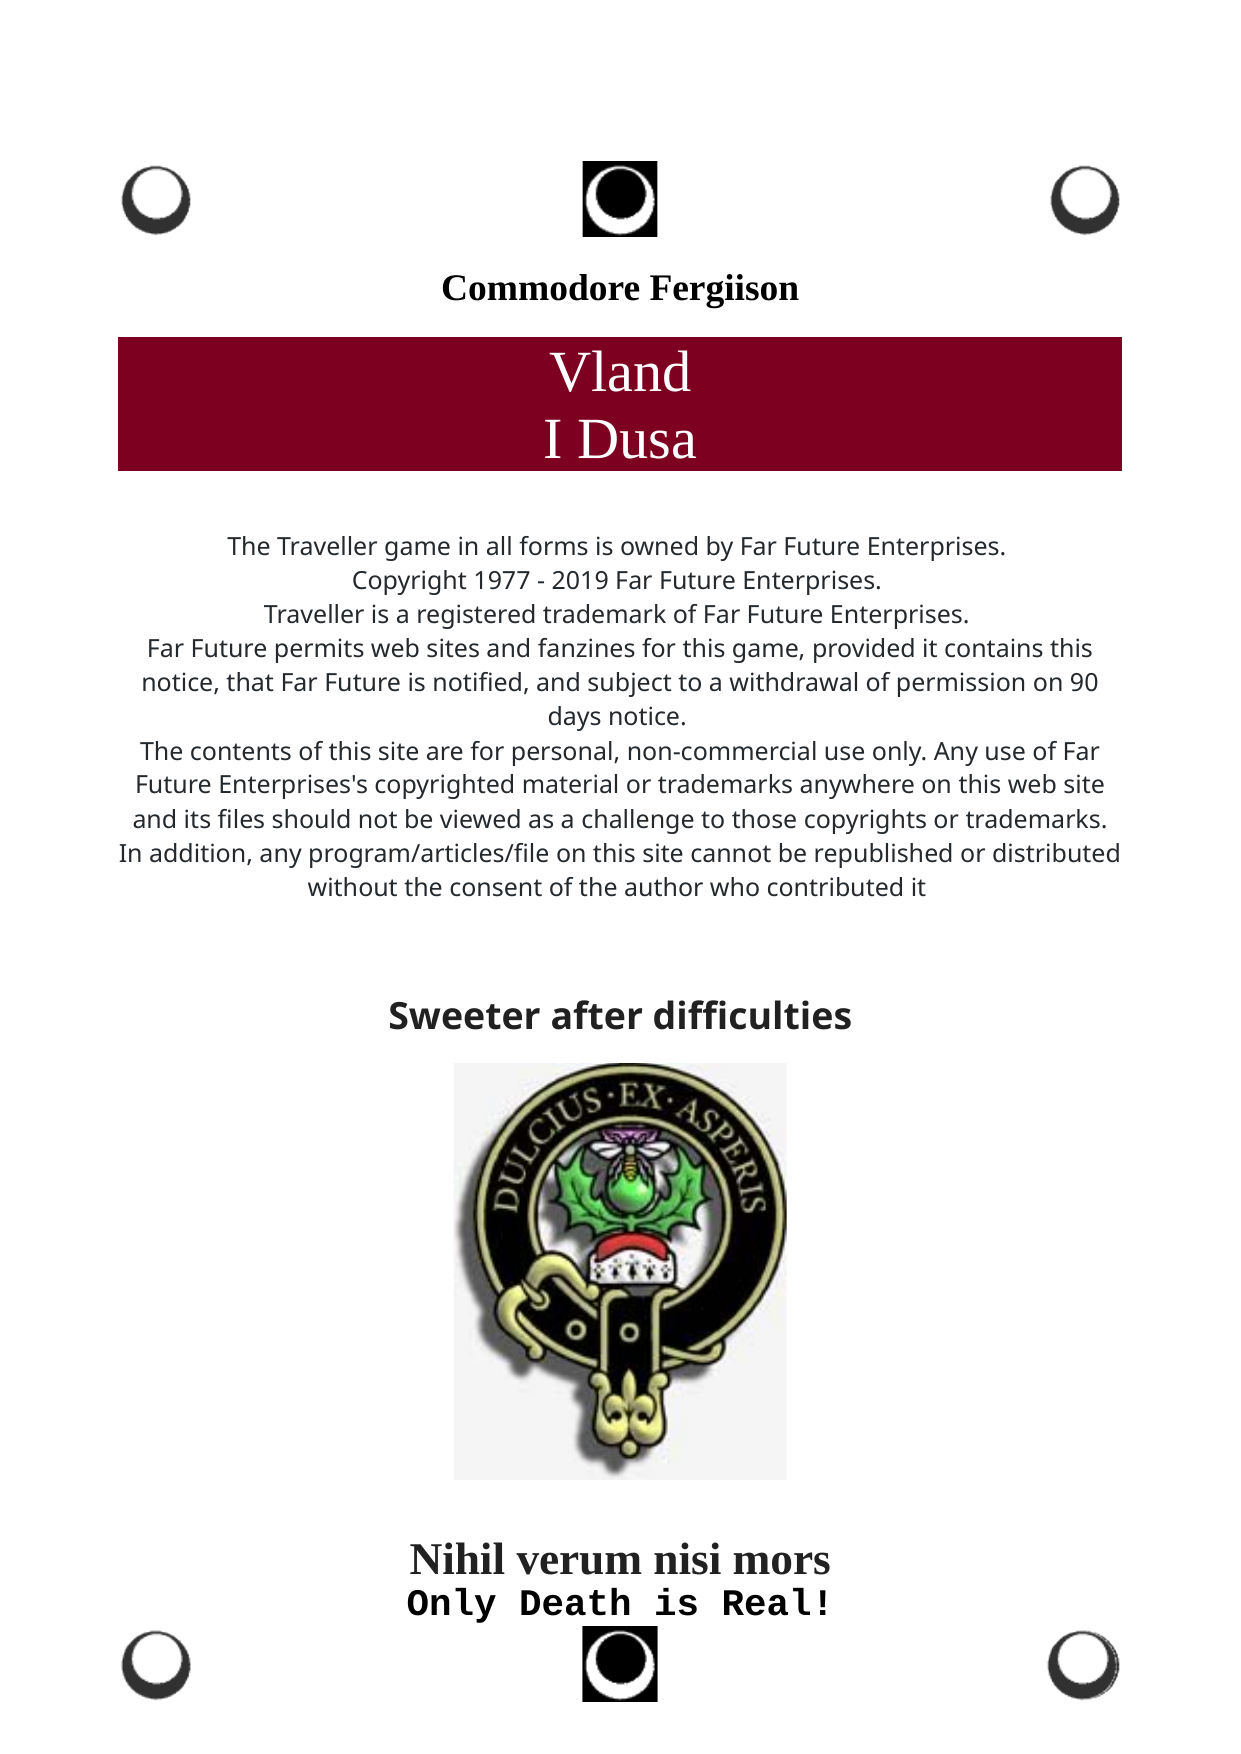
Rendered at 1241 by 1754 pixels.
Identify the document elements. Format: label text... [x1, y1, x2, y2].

text The Traveller game in all forms is owned by Far Future Enterprises. [118, 529, 1122, 563]
text Copyright 1977 - 2019 Far Future Enterprises. [118, 563, 1122, 597]
picture [118, 1626, 194, 1702]
text Nihil verum nisi mors [118, 1532, 1122, 1584]
picture [1047, 161, 1123, 237]
text Traveller is a registered trademark of Far Future Enterprises. [118, 597, 1122, 631]
text Only Death is Real! [118, 1584, 1122, 1627]
text The contents of this site are for personal, non-commercial use only. Any use of Far Future Enterprises's copyrighted material or trademarks anywhere on this web site and its files should not be viewed as a challenge to those copyrights or trademarks. In addition, any program/articles/file on this site cannot be republished or distributed without the consent of the author who contributed it [118, 733, 1122, 903]
text Vland [118, 337, 1122, 404]
text Commodore Fergiison [118, 265, 1122, 308]
text Sweeter after difficulties [118, 990, 1122, 1041]
text Far Future permits web sites and fanzines for this game, provided it contains this notice, that Far Future is notified, and subject to a withdrawal of permission on 90 days notice. [118, 631, 1122, 733]
text I Dusa [118, 404, 1122, 471]
picture [118, 161, 194, 237]
picture [1044, 1626, 1123, 1702]
picture [582, 1626, 658, 1702]
picture [582, 161, 658, 237]
picture [453, 1063, 787, 1480]
